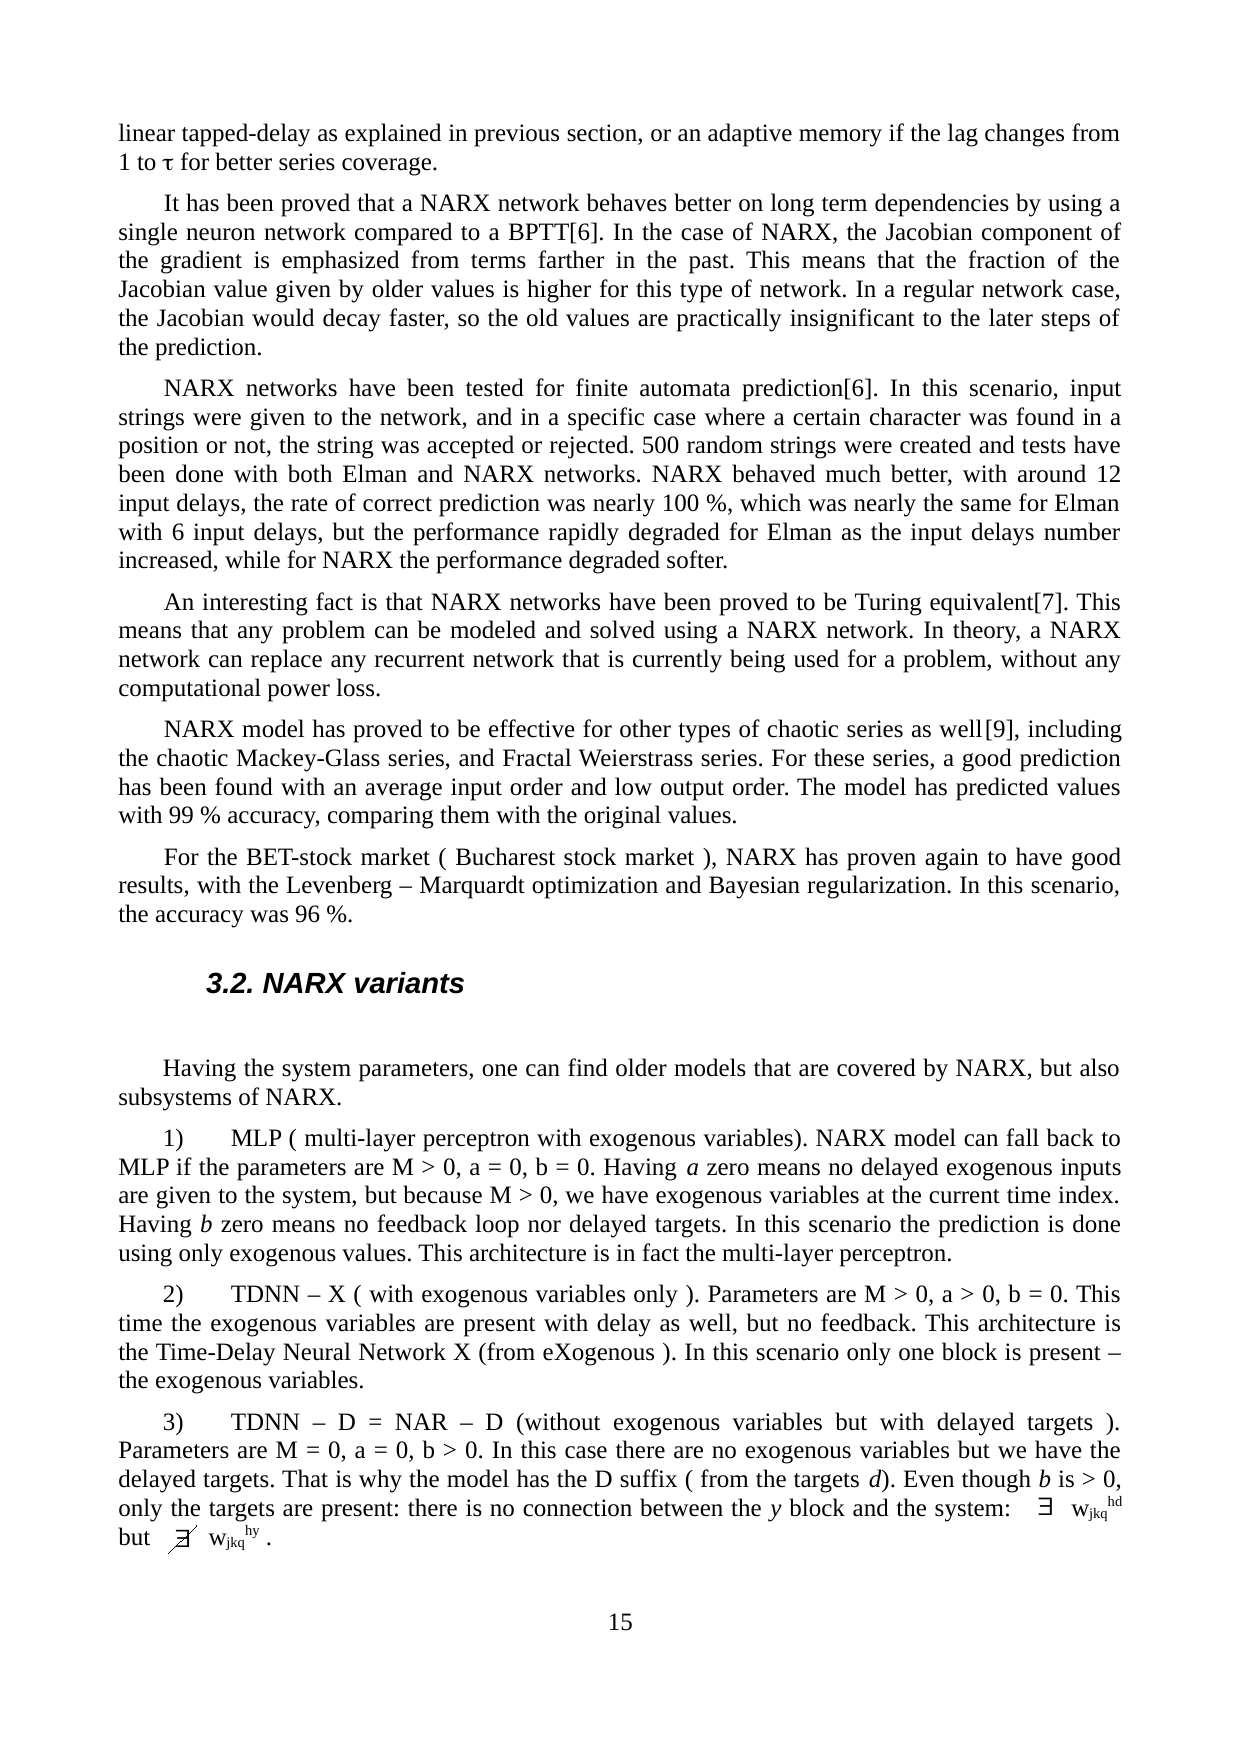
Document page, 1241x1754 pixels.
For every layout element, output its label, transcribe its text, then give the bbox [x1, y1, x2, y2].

text linear tapped-delay as explained in previous section, or an adaptive memory if the lag changes from 1 to t for better series coverage. [118, 118, 1122, 176]
list TDNN – X ( with exogenous variables only ). Parameters are M > 0, a > 0, b = 0. This time the exogenous variables are present with delay as well, but no feedback. This architecture is the Time-Delay Neural Network X (from eXogenous ). In this scenario only one block is present – the exogenous variables. [118, 1279, 1122, 1394]
text For the BET-stock market ( Bucharest stock market ), NARX has proven again to have good results, with the Levenberg – Marquardt optimization and Bayesian regularization. In this scenario, the accuracy was 96 %. [118, 842, 1122, 928]
text An interesting fact is that NARX networks have been proved to be Turing equivalent[7]. This means that any problem can be modeled and solved using a NARX network. In theory, a NARX network can replace any recurrent network that is currently being used for a problem, without any computational power loss. [118, 587, 1122, 702]
text It has been proved that a NARX network behaves better on long term dependencies by using a single neuron network compared to a BPTT[6]. In the case of NARX, the Jacobian component of the gradient is emphasized from terms farther in the past. This means that the fraction of the Jacobian value given by older values is higher for this type of network. In a regular network case, the Jacobian would decay faster, so the old values are practically insignificant to the later steps of the prediction. [118, 188, 1122, 361]
list MLP ( multi-layer perceptron with exogenous variables). NARX model can fall back to MLP if the parameters are M > 0, a = 0, b = 0. Having a zero means no delayed exogenous inputs are given to the system, but because M > 0, we have exogenous variables at the current time index. Having b zero means no feedback loop nor delayed targets. In this scenario the prediction is done using only exogenous values. This architecture is in fact the multi-layer perceptron. [118, 1123, 1122, 1267]
list TDNN – D = NAR – D (without exogenous variables but with delayed targets ). Parameters are M = 0, a = 0, b > 0. In this case there are no exogenous variables but we have the delayed targets. That is why the model has the D suffix ( from the targets d). Even though b is > 0, only the targets are present: there is no connection between the y block and the system: wjkqhd but wjkqhy . [118, 1407, 1122, 1553]
text NARX networks have been tested for finite automata prediction[6]. In this scenario, input strings were given to the network, and in a specific case where a certain character was found in a position or not, the string was accepted or rejected. 500 random strings were created and tests have been done with both Elman and NARX networks. NARX behaved much better, with around 12 input delays, the rate of correct prediction was nearly 100 %, which was nearly the same for Elman with 6 input delays, but the performance rapidly degraded for Elman as the input delays number increased, while for NARX the performance degraded softer. [118, 373, 1122, 574]
text Having the system parameters, one can find older models that are covered by NARX, but also subsystems of NARX. [118, 1053, 1122, 1110]
text NARX model has proved to be effective for other types of chaotic series as well[9]⁠, including the chaotic Mackey-Glass series, and Fractal Weierstrass series. For these series, a good prediction has been found with an average input order and low output order. The model has predicted values with 99 % accuracy, comparing them with the original values. [118, 714, 1122, 829]
subtitle 3.2. NARX variants [178, 966, 1122, 999]
